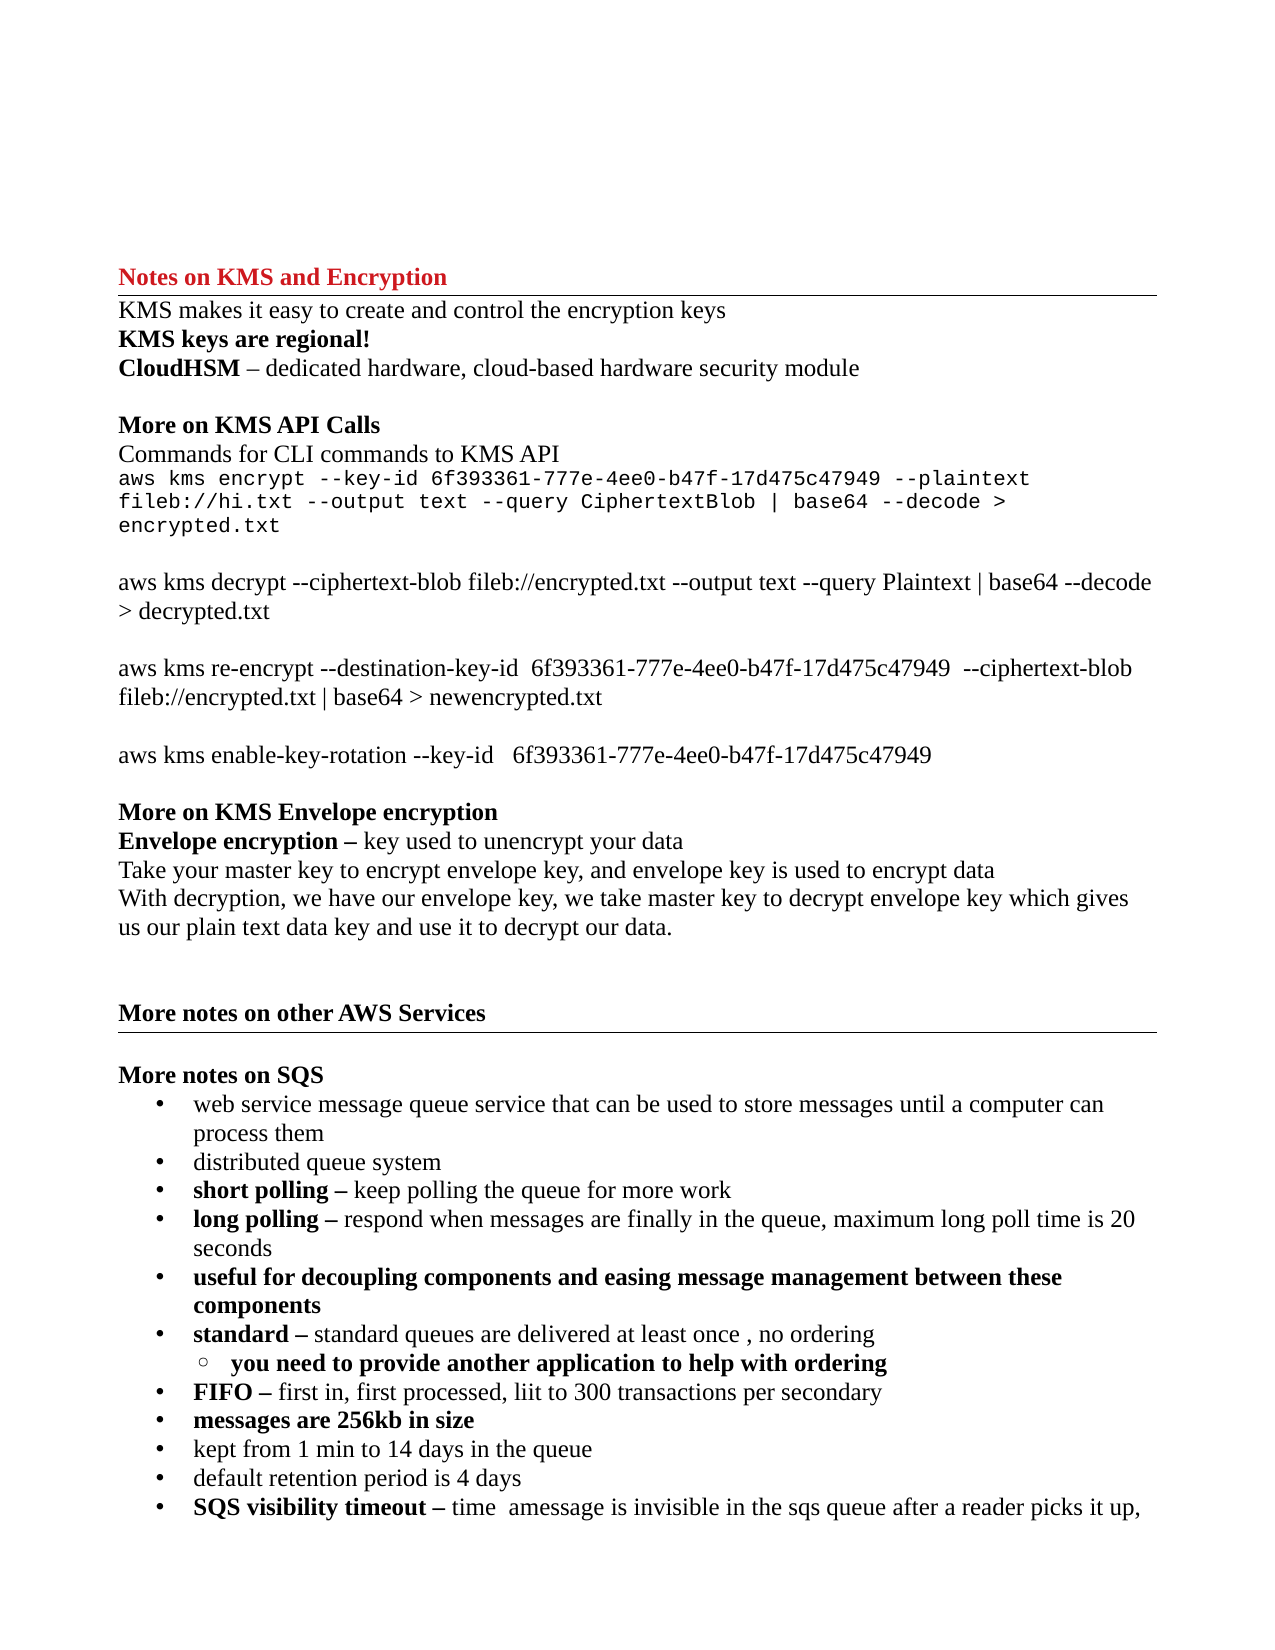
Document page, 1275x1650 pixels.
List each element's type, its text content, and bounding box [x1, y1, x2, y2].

list you need to provide another application to help with ordering [193, 1348, 1157, 1377]
list distributed queue system [156, 1147, 1157, 1176]
list useful for decoupling components and easing message management between these components [156, 1262, 1157, 1319]
text With decryption, we have our envelope key, we take master key to decrypt envelope key which gives us our plain text data key and use it to decrypt our data. [118, 883, 1157, 941]
list SQS visibility timeout – time amessage is invisible in the sqs queue after a reader picks it up, [156, 1492, 1157, 1521]
text aws kms decrypt --ciphertext-blob fileb://encrypted.txt --output text --query Plaintext | base64 --decode > decrypted.txt [118, 567, 1157, 625]
list FIFO – first in, first processed, liit to 300 transactions per secondary [156, 1377, 1157, 1406]
list kept from 1 min to 14 days in the queue [156, 1434, 1157, 1463]
text More on KMS Envelope encryption [118, 797, 1157, 826]
text More notes on SQS [118, 1061, 1157, 1089]
text KMS keys are regional! [118, 324, 1157, 353]
text More notes on other AWS Services [118, 998, 1157, 1032]
text Take your master key to encrypt envelope key, and envelope key is used to encrypt data [118, 855, 1157, 883]
text More on KMS API Calls [118, 410, 1157, 439]
text aws kms enable-key-rotation --key-id 6f393361-777e-4ee0-b47f-17d475c47949 [118, 740, 1157, 768]
list default retention period is 4 days [156, 1463, 1157, 1492]
list short polling – keep polling the queue for more work [156, 1176, 1157, 1204]
list web service message queue service that can be used to store messages until a computer can process them [156, 1089, 1157, 1147]
text Notes on KMS and Encryption [118, 262, 1157, 295]
text CloudHSM – dedicated hardware, cloud-based hardware security module [118, 353, 1157, 381]
list standard – standard queues are delivered at least once , no ordering [156, 1319, 1157, 1348]
text Commands for CLI commands to KMS API [118, 439, 1157, 468]
text Envelope encryption – key used to unencrypt your data [118, 826, 1157, 855]
list messages are 256kb in size [156, 1406, 1157, 1434]
text aws kms encrypt --key-id 6f393361-777e-4ee0-b47f-17d475c47949 --plaintext fileb://hi.txt --output text --query CiphertextBlob | base64 --decode > encrypted.txt [118, 468, 1157, 538]
text aws kms re-encrypt --destination-key-id 6f393361-777e-4ee0-b47f-17d475c47949 --ciphertext-blob fileb://encrypted.txt | base64 > newencrypted.txt [118, 653, 1157, 711]
list long polling – respond when messages are finally in the queue, maximum long poll time is 20 seconds [156, 1204, 1157, 1262]
text KMS makes it easy to create and control the encryption keys [118, 296, 1157, 324]
